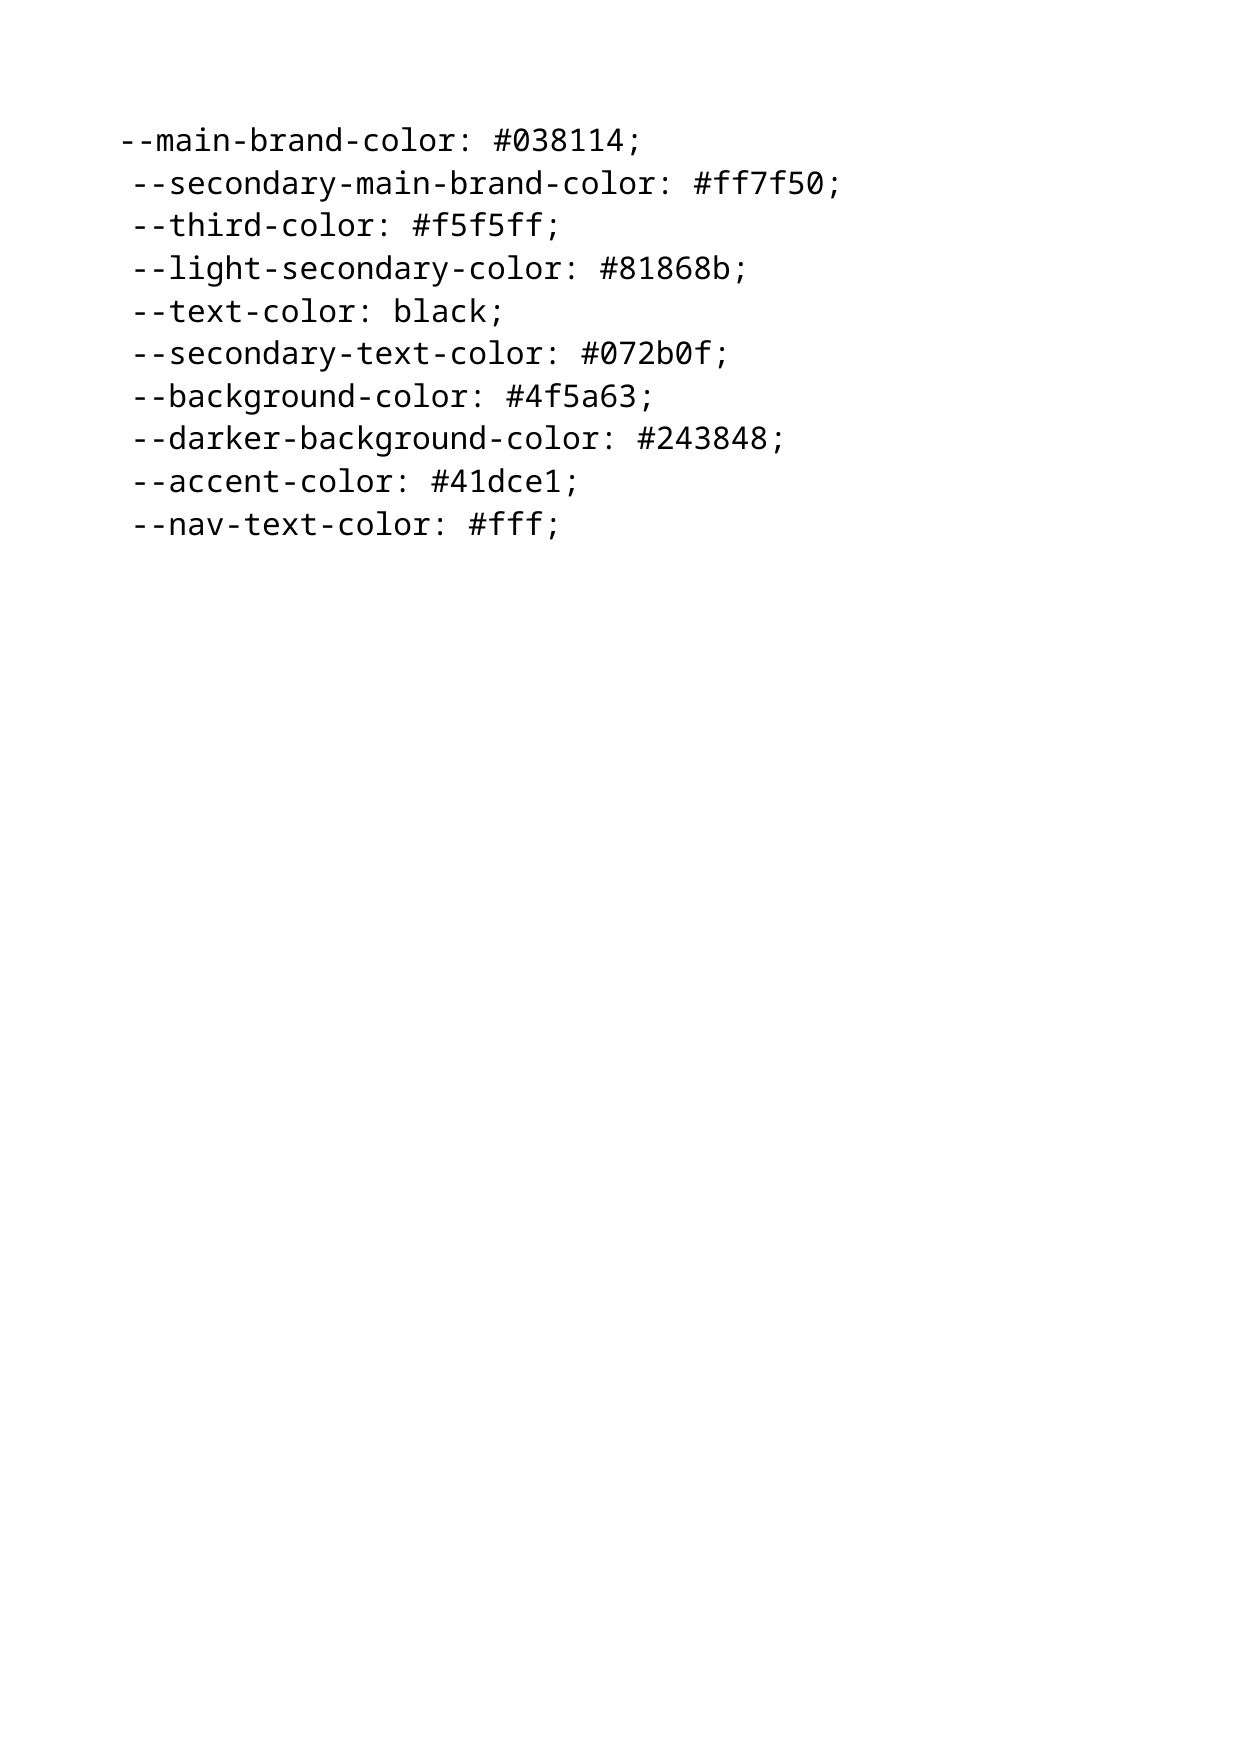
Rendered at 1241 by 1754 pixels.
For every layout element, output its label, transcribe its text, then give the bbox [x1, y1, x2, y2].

text --background-color: #4f5a63; [118, 374, 1122, 416]
text --text-color: black; [118, 288, 1122, 331]
text --light-secondary-color: #81868b; [118, 246, 1122, 288]
text --accent-color: #41dce1; [118, 459, 1122, 502]
text --third-color: #f5f5ff; [118, 203, 1122, 246]
text --darker-background-color: #243848; [118, 416, 1122, 459]
text --main-brand-color: #038114; [118, 118, 1122, 161]
text --nav-text-color: #fff; [118, 502, 1122, 544]
text --secondary-main-brand-color: #ff7f50; [118, 161, 1122, 203]
text --secondary-text-color: #072b0f; [118, 331, 1122, 374]
